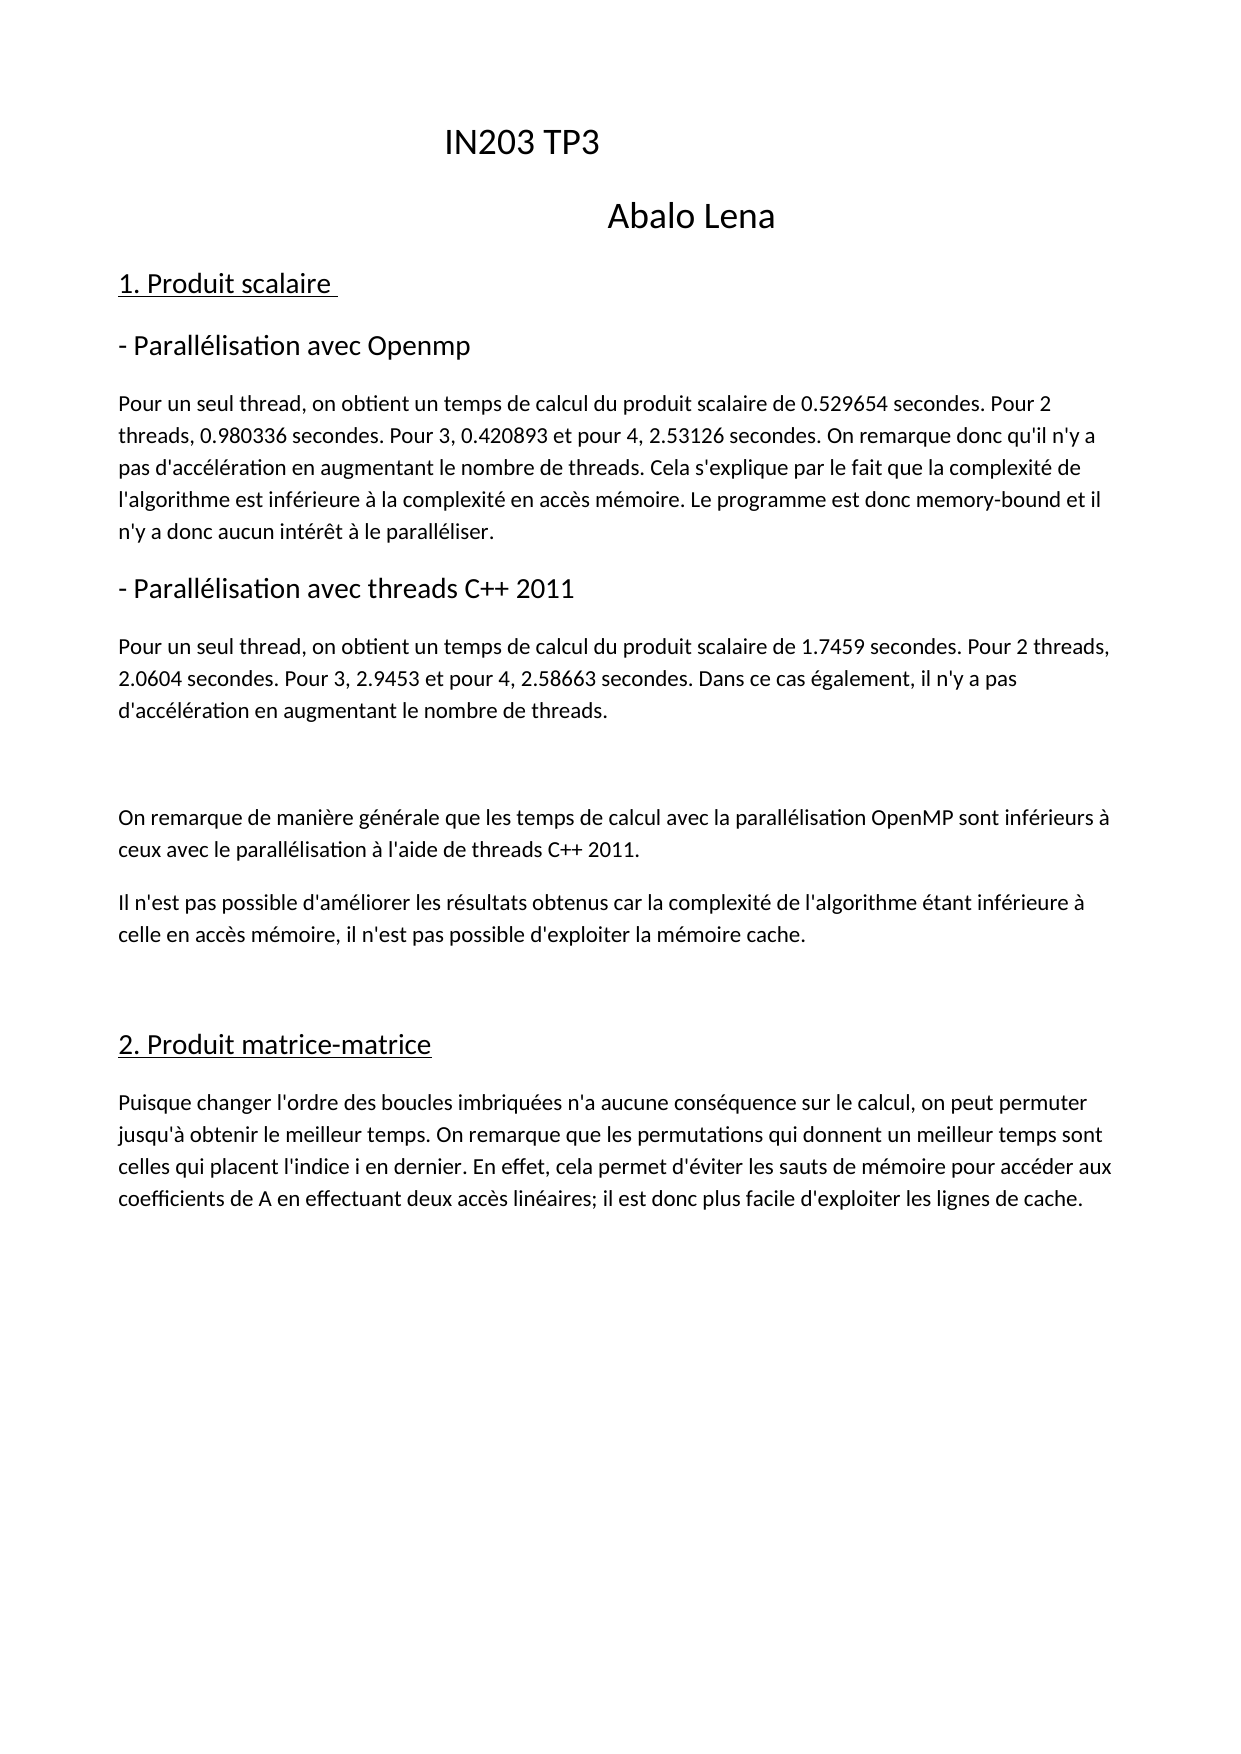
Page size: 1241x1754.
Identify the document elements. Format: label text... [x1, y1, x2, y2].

text Puisque changer l'ordre des boucles imbriquées n'a aucune conséquence sur le calcul, on peut permuter jusqu'à obtenir le meilleur temps. On remarque que les permutations qui donnent un meilleur temps sont celles qui placent l'indice i en dernier. En effet, cela permet d'éviter les sauts de mémoire pour accéder aux coefficients de A en effectuant deux accès linéaires; il est donc plus facile d'exploiter les lignes de cache. [118, 1088, 1122, 1212]
text Pour un seul thread, on obtient un temps de calcul du produit scalaire de 0.529654 secondes. Pour 2 threads, 0.980336 secondes. Pour 3, 0.420893 et pour 4, 2.53126 secondes. On remarque donc qu'il n'y a pas d'accélération en augmentant le nombre de threads. Cela s'explique par le fait que la complexité de l'algorithme est inférieure à la complexité en accès mémoire. Le programme est donc memory-bound et il n'y a donc aucun intérêt à le paralléliser. [118, 389, 1122, 546]
text - Parallélisation avec Openmp [118, 327, 1122, 363]
text Abalo Lena [118, 192, 1122, 237]
text Pour un seul thread, on obtient un temps de calcul du produit scalaire de 1.7459 secondes. Pour 2 threads, 2.0604 secondes. Pour 3, 2.9453 et pour 4, 2.58663 secondes. Dans ce cas également, il n'y a pas d'accélération en augmentant le nombre de threads. [118, 632, 1122, 725]
text Il n'est pas possible d'améliorer les résultats obtenus car la complexité de l'algorithme étant inférieure à celle en accès mémoire, il n'est pas possible d'exploiter la mémoire cache. [118, 888, 1122, 948]
text IN203 TP3 [118, 118, 1122, 164]
text 1. Produit scalaire [118, 265, 1122, 301]
text On remarque de manière générale que les temps de calcul avec la parallélisation OpenMP sont inférieurs à ceux avec le parallélisation à l'aide de threads C++ 2011. [118, 803, 1122, 863]
text 2. Produit matrice-matrice [118, 1026, 1122, 1062]
text - Parallélisation avec threads C++ 2011 [118, 571, 1122, 606]
